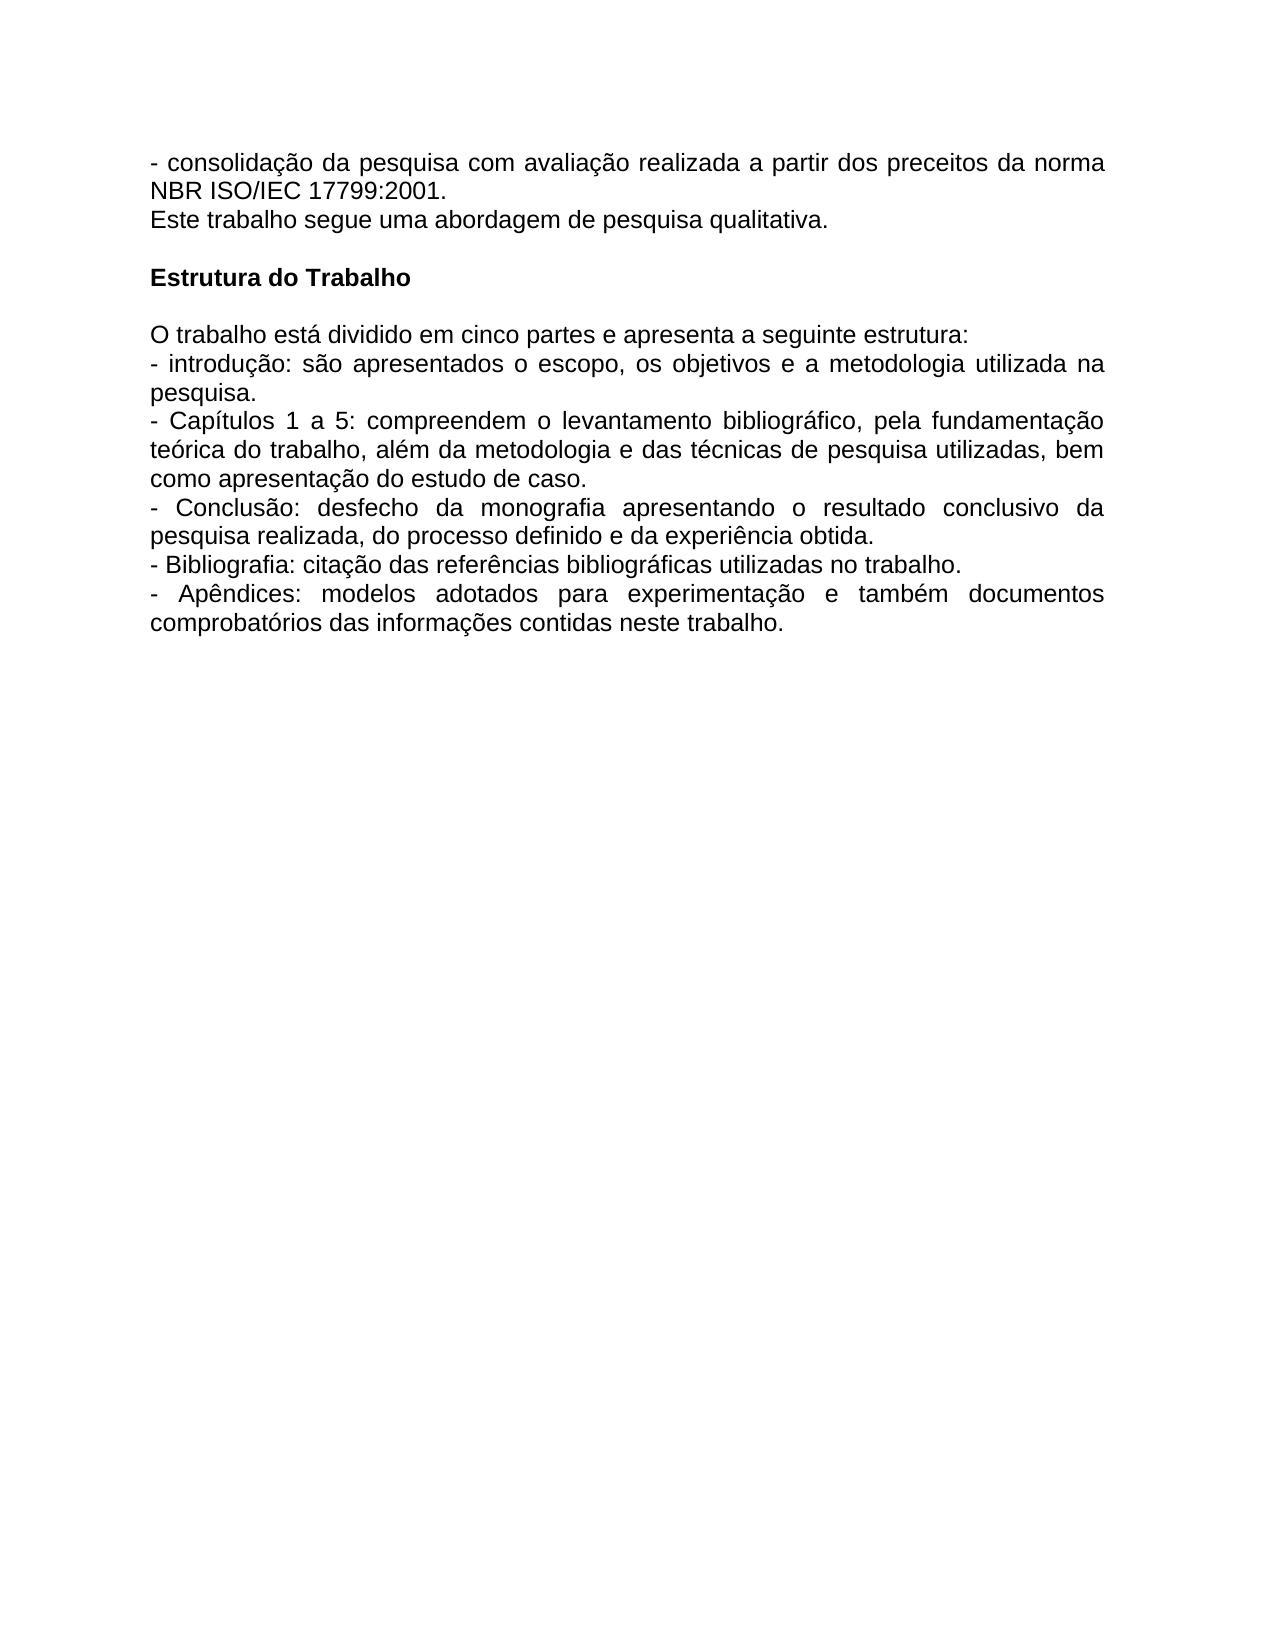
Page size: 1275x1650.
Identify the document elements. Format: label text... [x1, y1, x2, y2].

text Estrutura do Trabalho [150, 263, 1106, 291]
text - Apêndices: modelos adotados para experimentação e também documentos comprobatórios das informações contidas neste trabalho. [150, 579, 1106, 636]
text O trabalho está dividido em cinco partes e apresenta a seguinte estrutura: [150, 320, 1106, 349]
text - Bibliografia: citação das referências bibliográficas utilizadas no trabalho. [150, 550, 1106, 579]
text - introdução: são apresentados o escopo, os objetivos e a metodologia utilizada na pesquisa. [150, 349, 1106, 406]
text Este trabalho segue uma abordagem de pesquisa qualitativa. [150, 205, 1106, 234]
text - consolidação da pesquisa com avaliação realizada a partir dos preceitos da norma NBR ISO/IEC 17799:2001. [150, 148, 1106, 205]
text - Capítulos 1 a 5: compreendem o levantamento bibliográfico, pela fundamentação teórica do trabalho, além da metodologia e das técnicas de pesquisa utilizadas, bem como apresentação do estudo de caso. [150, 406, 1106, 493]
text - Conclusão: desfecho da monografia apresentando o resultado conclusivo da pesquisa realizada, do processo definido e da experiência obtida. [150, 493, 1106, 550]
